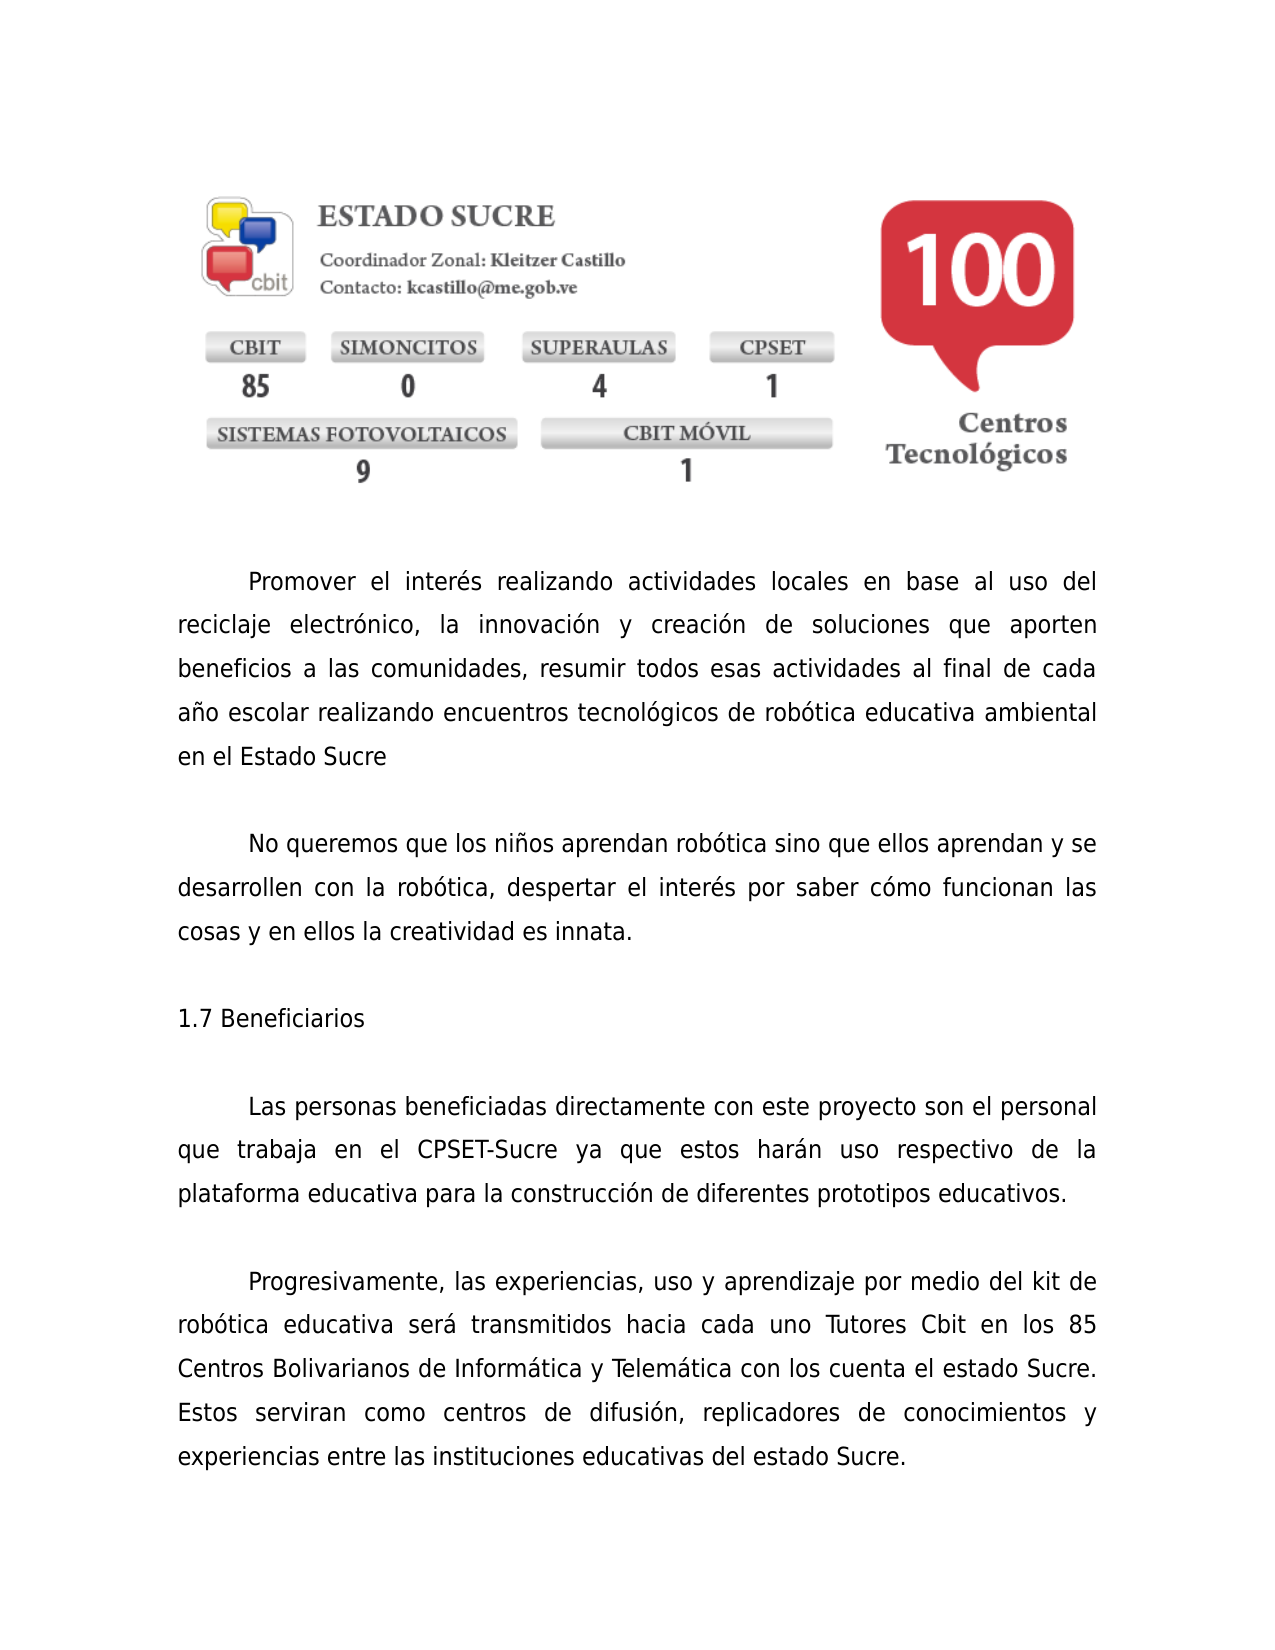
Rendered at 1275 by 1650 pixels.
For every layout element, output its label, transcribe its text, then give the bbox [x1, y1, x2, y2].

text Promover el interés realizando actividades locales en base al uso del reciclaje electrónico, la innovación y creación de soluciones que aporten beneficios a las comunidades, resumir todos esas actividades al final de cada año escolar realizando encuentros tecnológicos de robótica educativa ambiental en el Estado Sucre [177, 567, 1098, 771]
text Progresivamente, las experiencias, uso y aprendizaje por medio del kit de robótica educativa será transmitidos hacia cada uno Tutores Cbit en los 85 Centros Bolivarianos de Informática y Telemática con los cuenta el estado Sucre. Estos serviran como centros de difusión, replicadores de conocimientos y experiencias entre las instituciones educativas del estado Sucre. [177, 1267, 1098, 1471]
text No queremos que los niños aprendan robótica sino que ellos aprendan y se desarrollen con la robótica, despertar el interés por saber cómo funcionan las cosas y en ellos la creatividad es innata. [177, 829, 1098, 946]
picture [177, 177, 1098, 509]
text 1.7 Beneficiarios [177, 1004, 1098, 1034]
text Las personas beneficiadas directamente con este proyecto son el personal que trabaja en el CPSET-Sucre ya que estos harán uso respectivo de la plataforma educativa para la construcción de diferentes prototipos educativos. [177, 1092, 1098, 1209]
